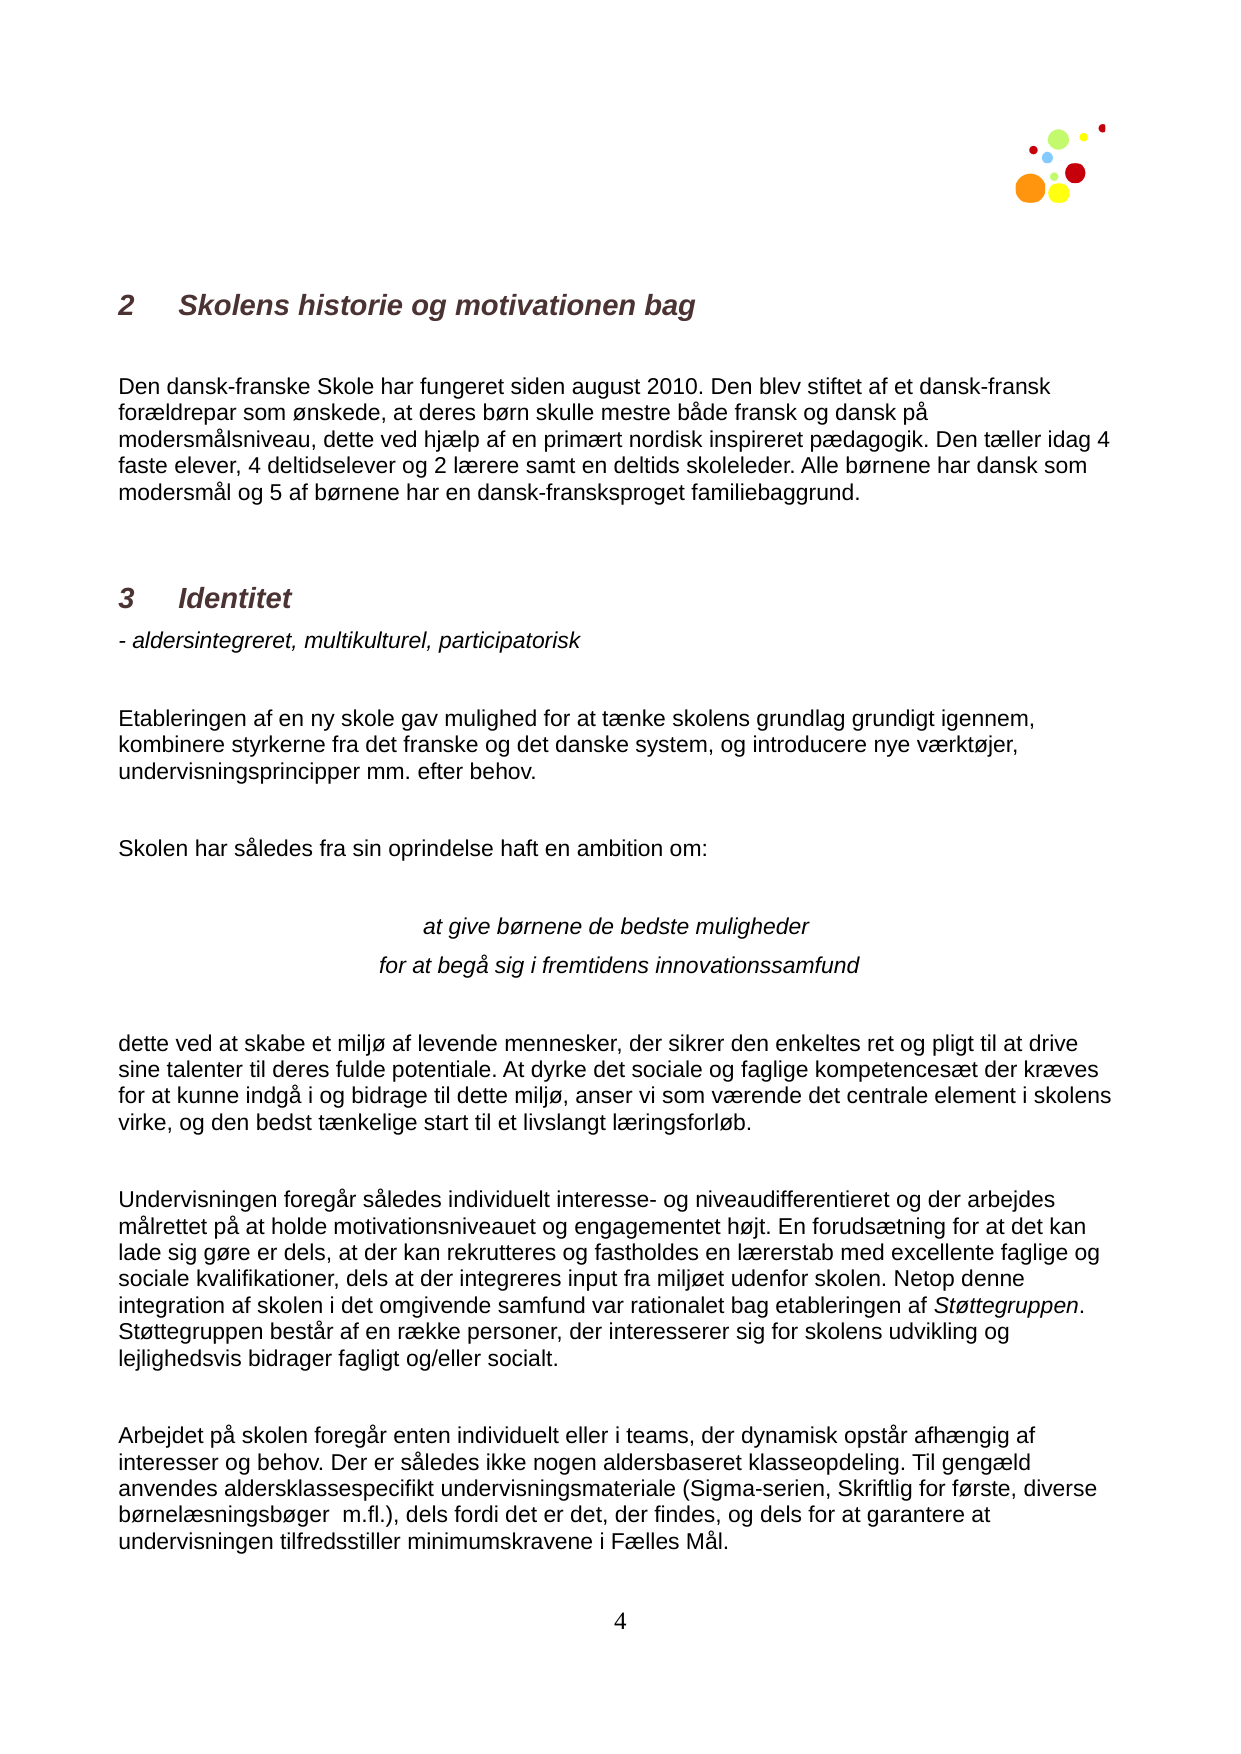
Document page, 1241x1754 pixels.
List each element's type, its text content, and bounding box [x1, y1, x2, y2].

text Undervisningen foregår således individuelt interesse- og niveaudifferentieret og der arbejdes målrettet på at holde motivationsniveauet og engagementet højt. En forudsætning for at det kan lade sig gøre er dels, at der kan rekrutteres og fastholdes en lærerstab med excellente faglige og sociale kvalifikationer, dels at der integreres input fra miljøet udenfor skolen. Netop denne integration af skolen i det omgivende samfund var rationalet bag etableringen af Støttegruppen. Støttegruppen består af en række personer, der interesserer sig for skolens udvikling og lejlighedsvis bidrager fagligt og/eller socialt. [118, 1186, 1122, 1371]
text Etableringen af en ny skole gav mulighed for at tænke skolens grundlag grundigt igennem, kombinere styrkerne fra det franske og det danske system, og introducere nye værktøjer, undervisningsprincipper mm. efter behov. [118, 705, 1122, 784]
picture [1015, 124, 1106, 203]
text - aldersintegreret, multikulturel, participatorisk [118, 627, 1122, 653]
text Arbejdet på skolen foregår enten individuelt eller i teams, der dynamisk opstår afhængig af interesser og behov. Der er således ikke nogen aldersbaseret klasseopdeling. Til gengæld anvendes aldersklassespecifikt undervisningsmateriale (Sigma-serien, Skriftlig for første, diverse børnelæsningsbøger m.fl.), dels fordi det er det, der findes, og dels for at garantere at undervisningen tilfredsstiller minimumskravene i Fælles Mål. [118, 1422, 1122, 1554]
text Skolen har således fra sin oprindelse haft en ambition om: [118, 835, 1122, 862]
subtitle Identitet [118, 581, 1122, 615]
text for at begå sig i fremtidens innovationssamfund [118, 952, 1122, 978]
text dette ved at skabe et miljø af levende mennesker, der sikrer den enkeltes ret og pligt til at drive sine talenter til deres fulde potentiale. At dyrke det sociale og faglige kompetencesæt der kræves for at kunne indgå i og bidrage til dette miljø, anser vi som værende det centrale element i skolens virke, og den bedst tænkelige start til et livslangt læringsforløb. [118, 1029, 1122, 1135]
text at give børnene de bedste muligheder [118, 913, 1122, 939]
subtitle Skolens historie og motivationen bag [118, 288, 1122, 322]
text Den dansk-franske Skole har fungeret siden august 2010. Den blev stiftet af et dansk-fransk forældrepar som ønskede, at deres børn skulle mestre både fransk og dansk på modersmålsniveau, dette ved hjælp af en primært nordisk inspireret pædagogik. Den tæller idag 4 faste elever, 4 deltidselever og 2 lærere samt en deltids skoleleder. Alle børnene har dansk som modersmål og 5 af børnene har en dansk-fransksproget familiebaggrund. [118, 373, 1122, 505]
